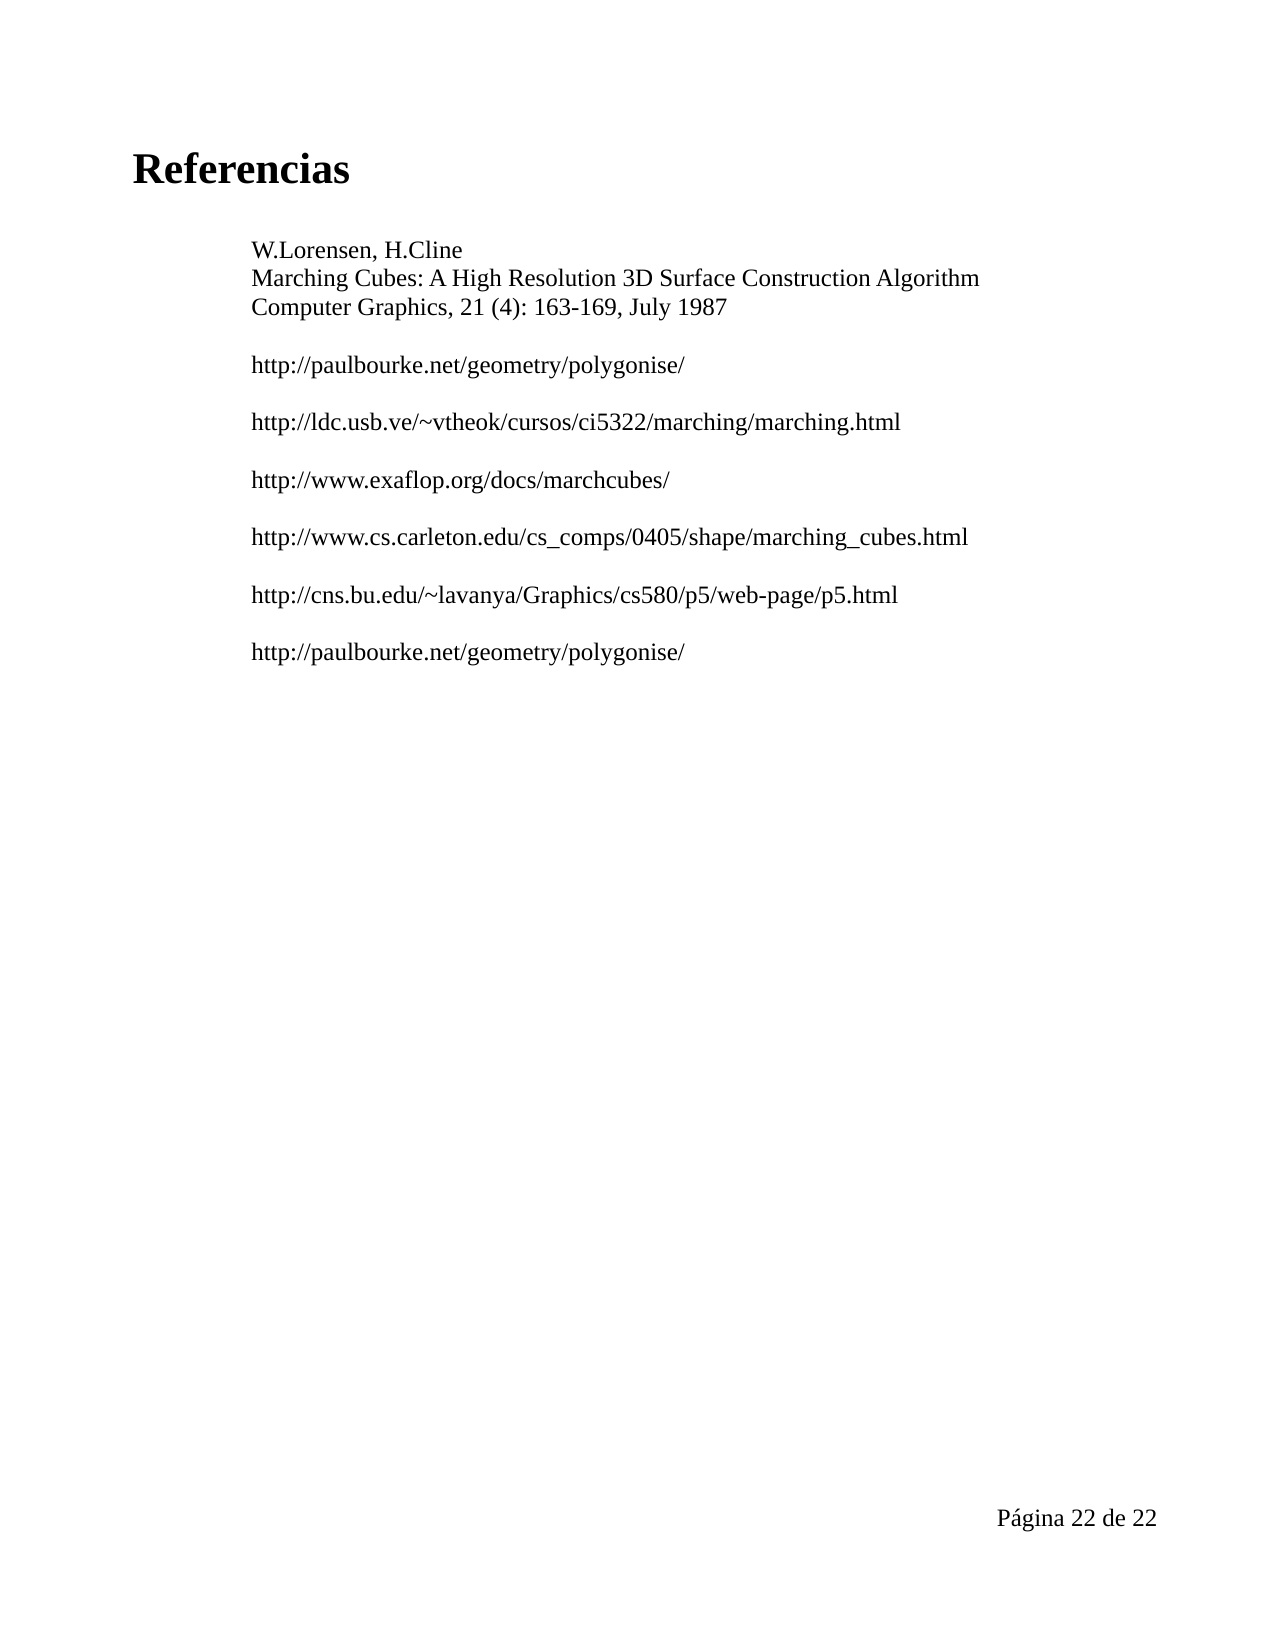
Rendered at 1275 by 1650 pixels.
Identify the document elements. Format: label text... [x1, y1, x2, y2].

text http://ldc.usb.ve/~vtheok/cursos/ci5322/marching/marching.html [177, 407, 1157, 436]
text http://paulbourke.net/geometry/polygonise/ [177, 637, 1157, 666]
text Computer Graphics, 21 (4): 163-169, July 1987 [177, 292, 1157, 321]
text http://www.cs.carleton.edu/cs_comps/0405/shape/marching_cubes.html [177, 522, 1157, 551]
text W.Lorensen, H.Cline [177, 235, 1157, 263]
text http://cns.bu.edu/~lavanya/Graphics/cs580/p5/web-page/p5.html [177, 580, 1157, 608]
text http://www.exaflop.org/docs/marchcubes/ [177, 465, 1157, 493]
text Marching Cubes: A High Resolution 3D Surface Construction Algorithm [177, 263, 1157, 292]
subtitle Referencias [132, 143, 1157, 193]
text http://paulbourke.net/geometry/polygonise/ [177, 350, 1157, 378]
